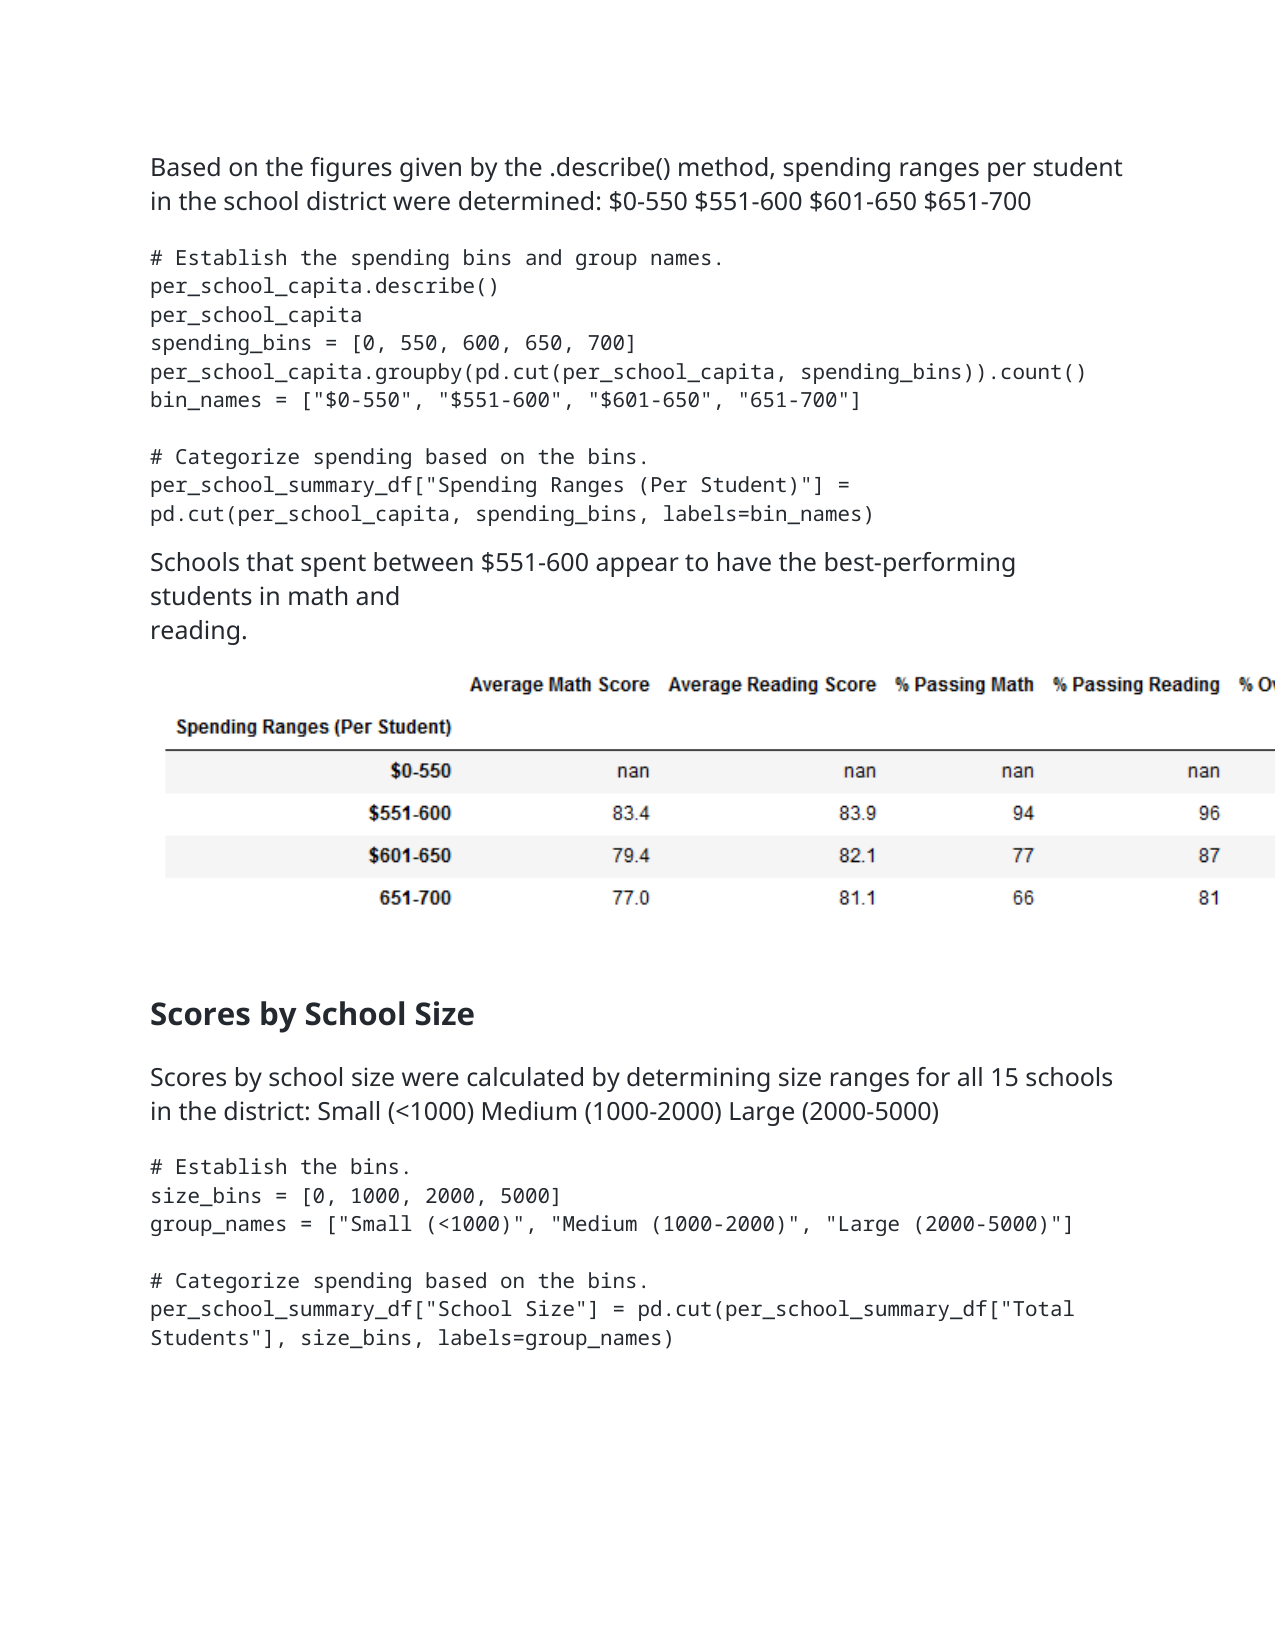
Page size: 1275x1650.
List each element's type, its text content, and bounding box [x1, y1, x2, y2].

text bin_names = ["$0-550", "$551-600", "$601-650", "651-700"] [150, 385, 1125, 414]
text per_school_capita.describe() [150, 272, 1125, 300]
text group_names = ["Small (<1000)", "Medium (1000-2000)", "Large (2000-5000)"] [150, 1209, 1125, 1238]
text # Establish the spending bins and group names. [150, 243, 1125, 272]
text per_school_capita [150, 300, 1125, 328]
text Scores by school size were calculated by determining size ranges for all 15 schools in the district: Small (<1000) Medium (1000-2000) Large (2000-5000) [150, 1059, 1125, 1127]
text per_school_summary_df["Spending Ranges (Per Student)"] = pd.cut(per_school_capita, spending_bins, labels=bin_names) [150, 471, 1125, 527]
subtitle Scores by School Size [150, 992, 1125, 1034]
text per_school_capita.groupby(pd.cut(per_school_capita, spending_bins)).count() [150, 357, 1125, 385]
text # Establish the bins. [150, 1152, 1125, 1181]
text Schools that spent between $551-600 appear to have the best-performing students in math and reading. [150, 544, 1125, 646]
text Based on the figures given by the .describe() method, spending ranges per student in the school district were determined: $0-550 $551-600 $601-650 $651-700 [150, 150, 1125, 218]
text per_school_summary_df["School Size"] = pd.cut(per_school_summary_df["Total Students"], size_bins, labels=group_names) [150, 1294, 1125, 1351]
text spending_bins = [0, 550, 600, 650, 700] [150, 328, 1125, 357]
text # Categorize spending based on the bins. [150, 442, 1125, 471]
text size_bins = [0, 1000, 2000, 5000] [150, 1181, 1125, 1209]
text # Categorize spending based on the bins. [150, 1266, 1125, 1294]
